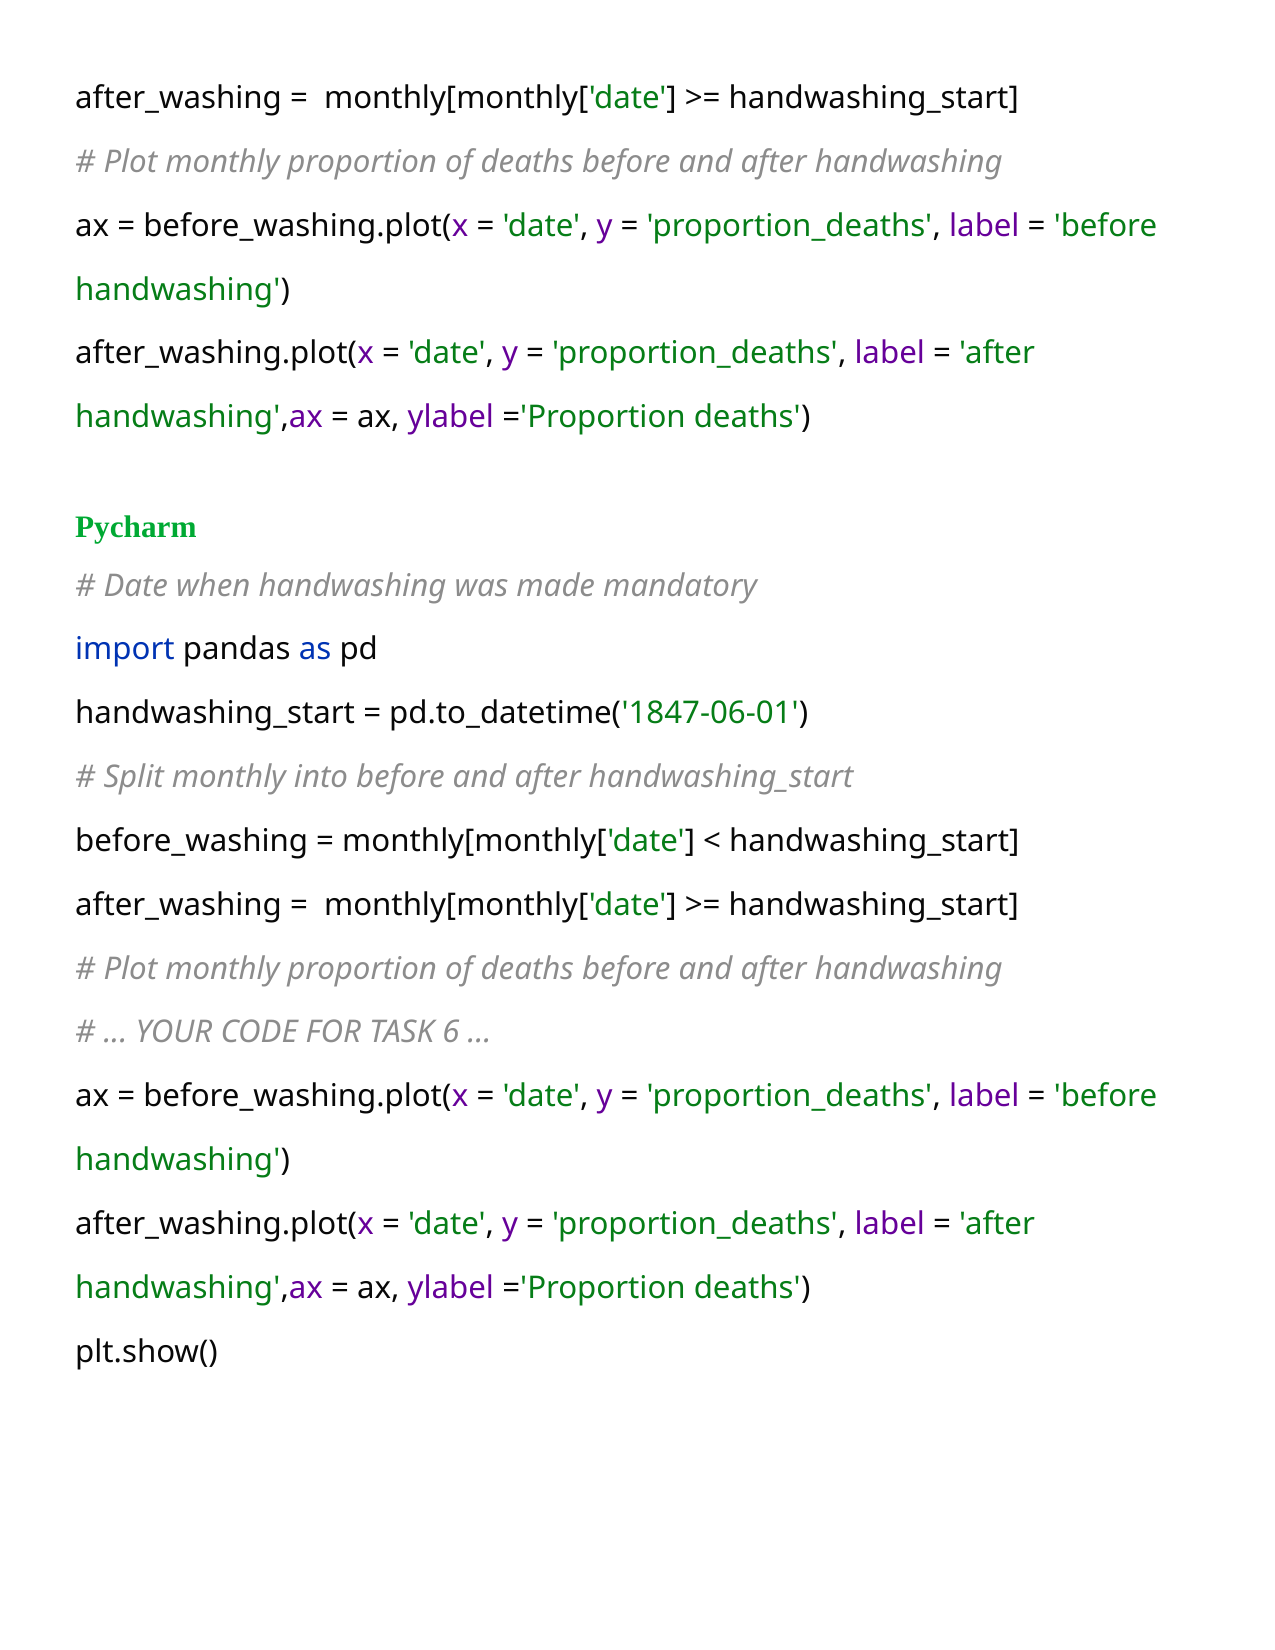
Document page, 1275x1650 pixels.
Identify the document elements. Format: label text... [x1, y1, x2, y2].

text after_washing = monthly[monthly['date'] >= handwashing_start] # Plot monthly proportion of deaths before and after handwashing ax = before_washing.plot(x = 'date', y = 'proportion_deaths', label = 'before handwashing') after_washing.plot(x = 'date', y = 'proportion_deaths', label = 'after handwashing',ax = ax, ylabel ='Proportion deaths') [75, 75, 1194, 491]
text # Date when handwashing was made mandatory import pandas as pd handwashing_start = pd.to_datetime('1847-06-01') # Split monthly into before and after handwashing_start before_washing = monthly[monthly['date'] < handwashing_start] after_washing = monthly[monthly['date'] >= handwashing_start] # Plot monthly proportion of deaths before and after handwashing # ... YOUR CODE FOR TASK 6 ... ax = before_washing.plot(x = 'date', y = 'proportion_deaths', label = 'before handwashing') after_washing.plot(x = 'date', y = 'proportion_deaths', label = 'after handwashing',ax = ax, ylabel ='Proportion deaths') plt.show() [75, 562, 1194, 1371]
text Pycharm [75, 509, 1194, 544]
